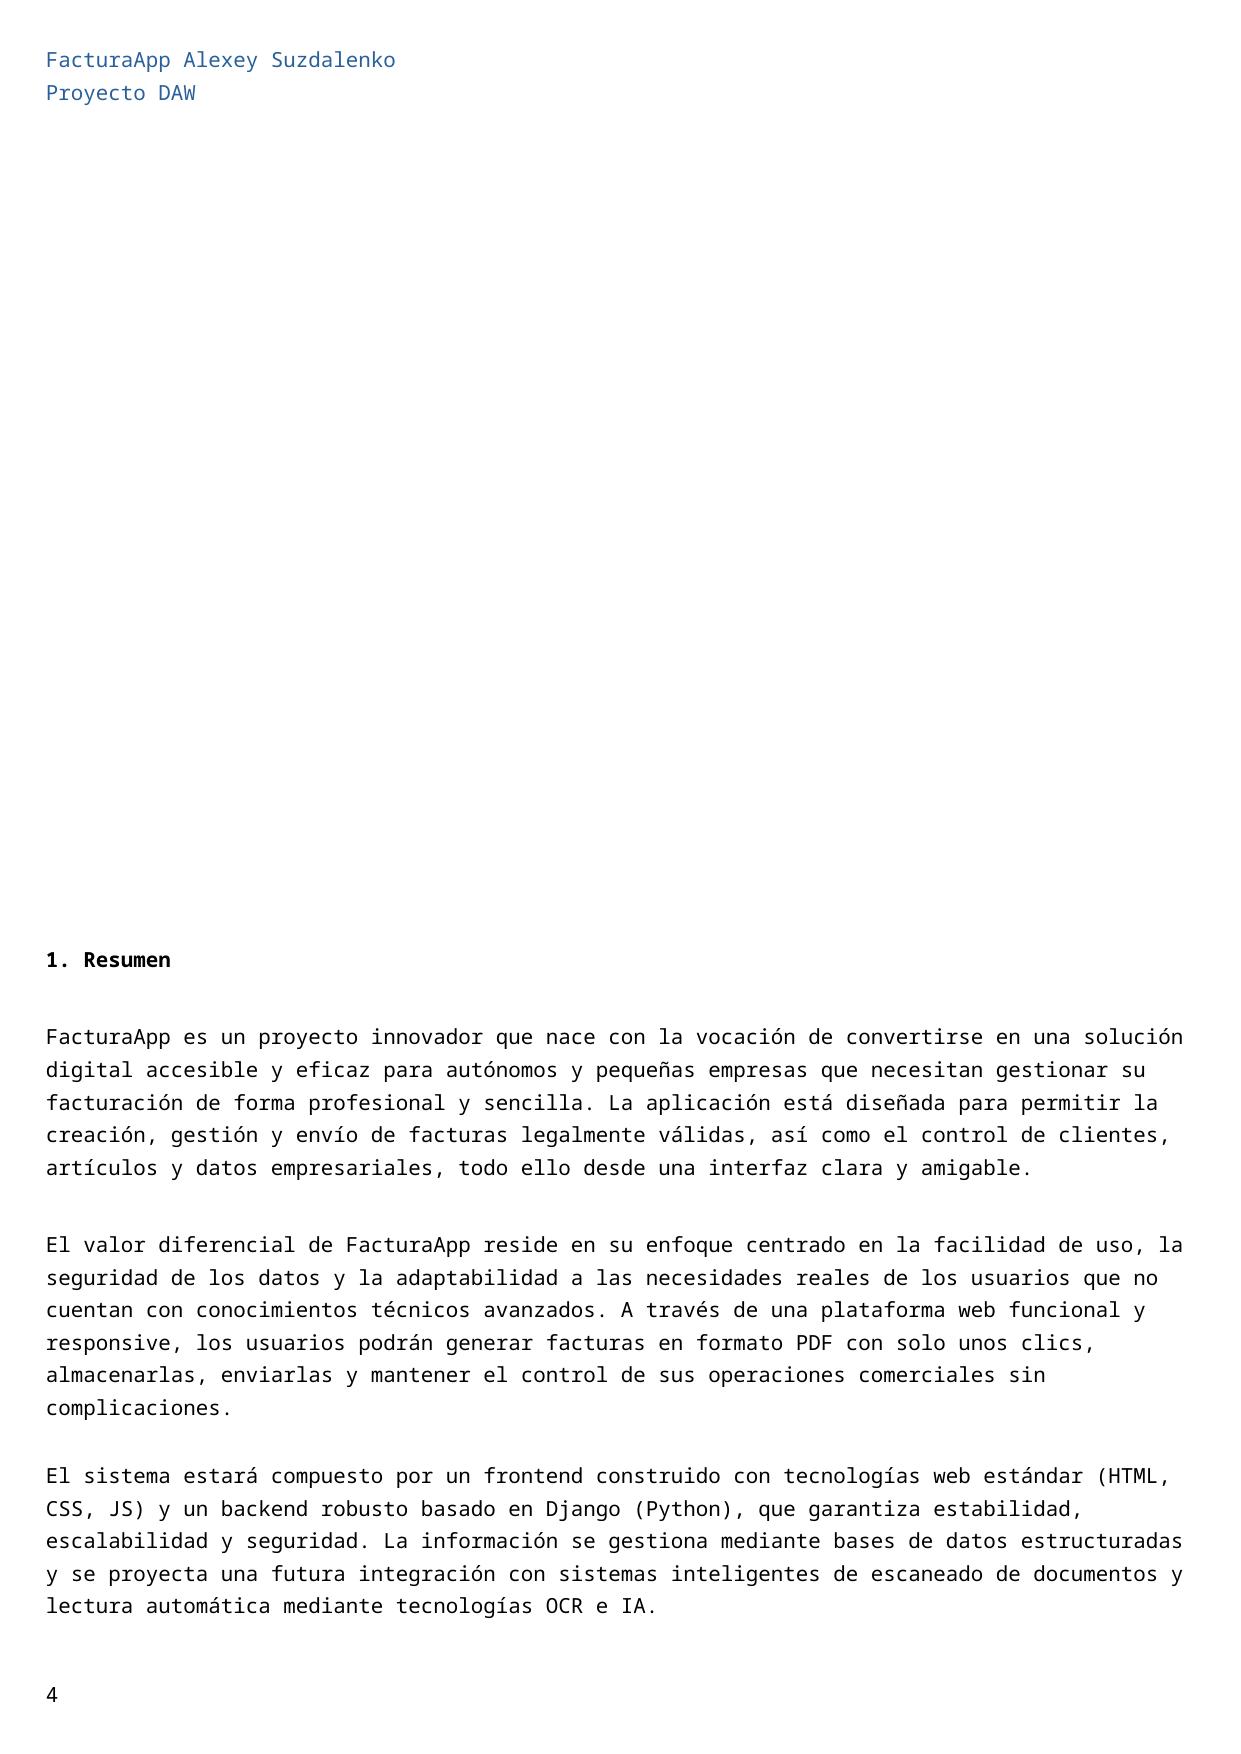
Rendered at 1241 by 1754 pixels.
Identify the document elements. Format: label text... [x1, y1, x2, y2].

text El valor diferencial de FacturaApp reside en su enfoque centrado en la facilidad de uso, la seguridad de los datos y la adaptabilidad a las necesidades reales de los usuarios que no cuentan con conocimientos técnicos avanzados. A través de una plataforma web funcional y responsive, los usuarios podrán generar facturas en formato PDF con solo unos clics, almacenarlas, enviarlas y mantener el control de sus operaciones comerciales sin complicaciones. [46, 1230, 1195, 1421]
text 1. Resumen [46, 945, 1195, 974]
text El sistema estará compuesto por un frontend construido con tecnologías web estándar (HTML, CSS, JS) y un backend robusto basado en Django (Python), que garantiza estabilidad, escalabilidad y seguridad. La información se gestiona mediante bases de datos estructuradas y se proyecta una futura integración con sistemas inteligentes de escaneado de documentos y lectura automática mediante tecnologías OCR e IA. [46, 1461, 1195, 1620]
text FacturaApp es un proyecto innovador que nace con la vocación de convertirse en una solución digital accesible y eficaz para autónomos y pequeñas empresas que necesitan gestionar su facturación de forma profesional y sencilla. La aplicación está diseñada para permitir la creación, gestión y envío de facturas legalmente válidas, así como el control de clientes, artículos y datos empresariales, todo ello desde una interfaz clara y amigable. [46, 1022, 1195, 1181]
